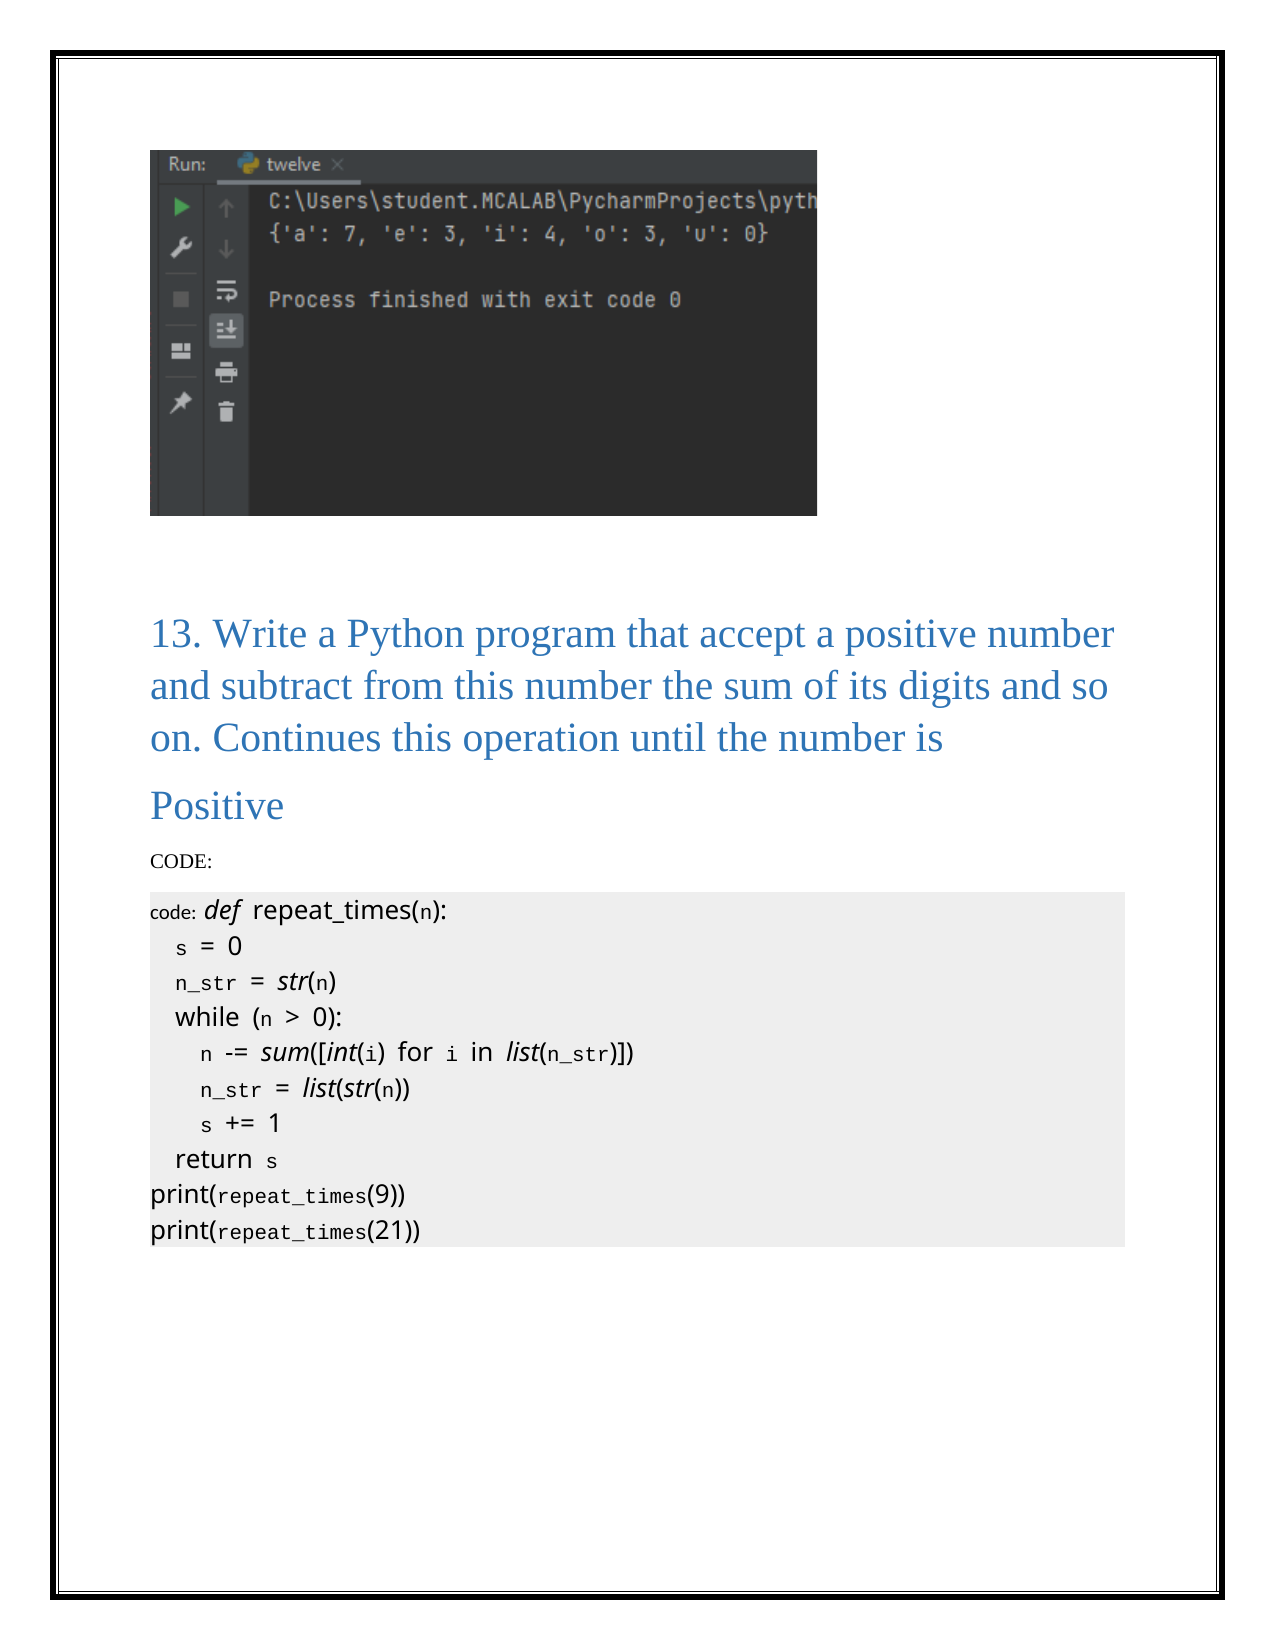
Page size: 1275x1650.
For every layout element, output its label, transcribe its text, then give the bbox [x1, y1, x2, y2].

text code: def repeat_times(n): [150, 892, 1125, 927]
text print(repeat_times(21)) [150, 1211, 1125, 1247]
text while (n > 0): [150, 998, 1125, 1034]
text n -= sum([int(i) for i in list(n_str)]) [150, 1034, 1125, 1069]
text 13. Write a Python program that accept a positive number and subtract from this number the sum of its digits and so on. Continues this operation until the number is [150, 609, 1125, 760]
text s += 1 [150, 1105, 1125, 1140]
text CODE: [150, 849, 1125, 873]
text print(repeat_times(9)) [150, 1176, 1125, 1211]
picture [150, 150, 818, 516]
text Positive [150, 781, 1125, 828]
text n_str = list(str(n)) [150, 1069, 1125, 1105]
text return s [150, 1140, 1125, 1176]
text s = 0 [150, 927, 1125, 963]
text n_str = str(n) [150, 963, 1125, 998]
